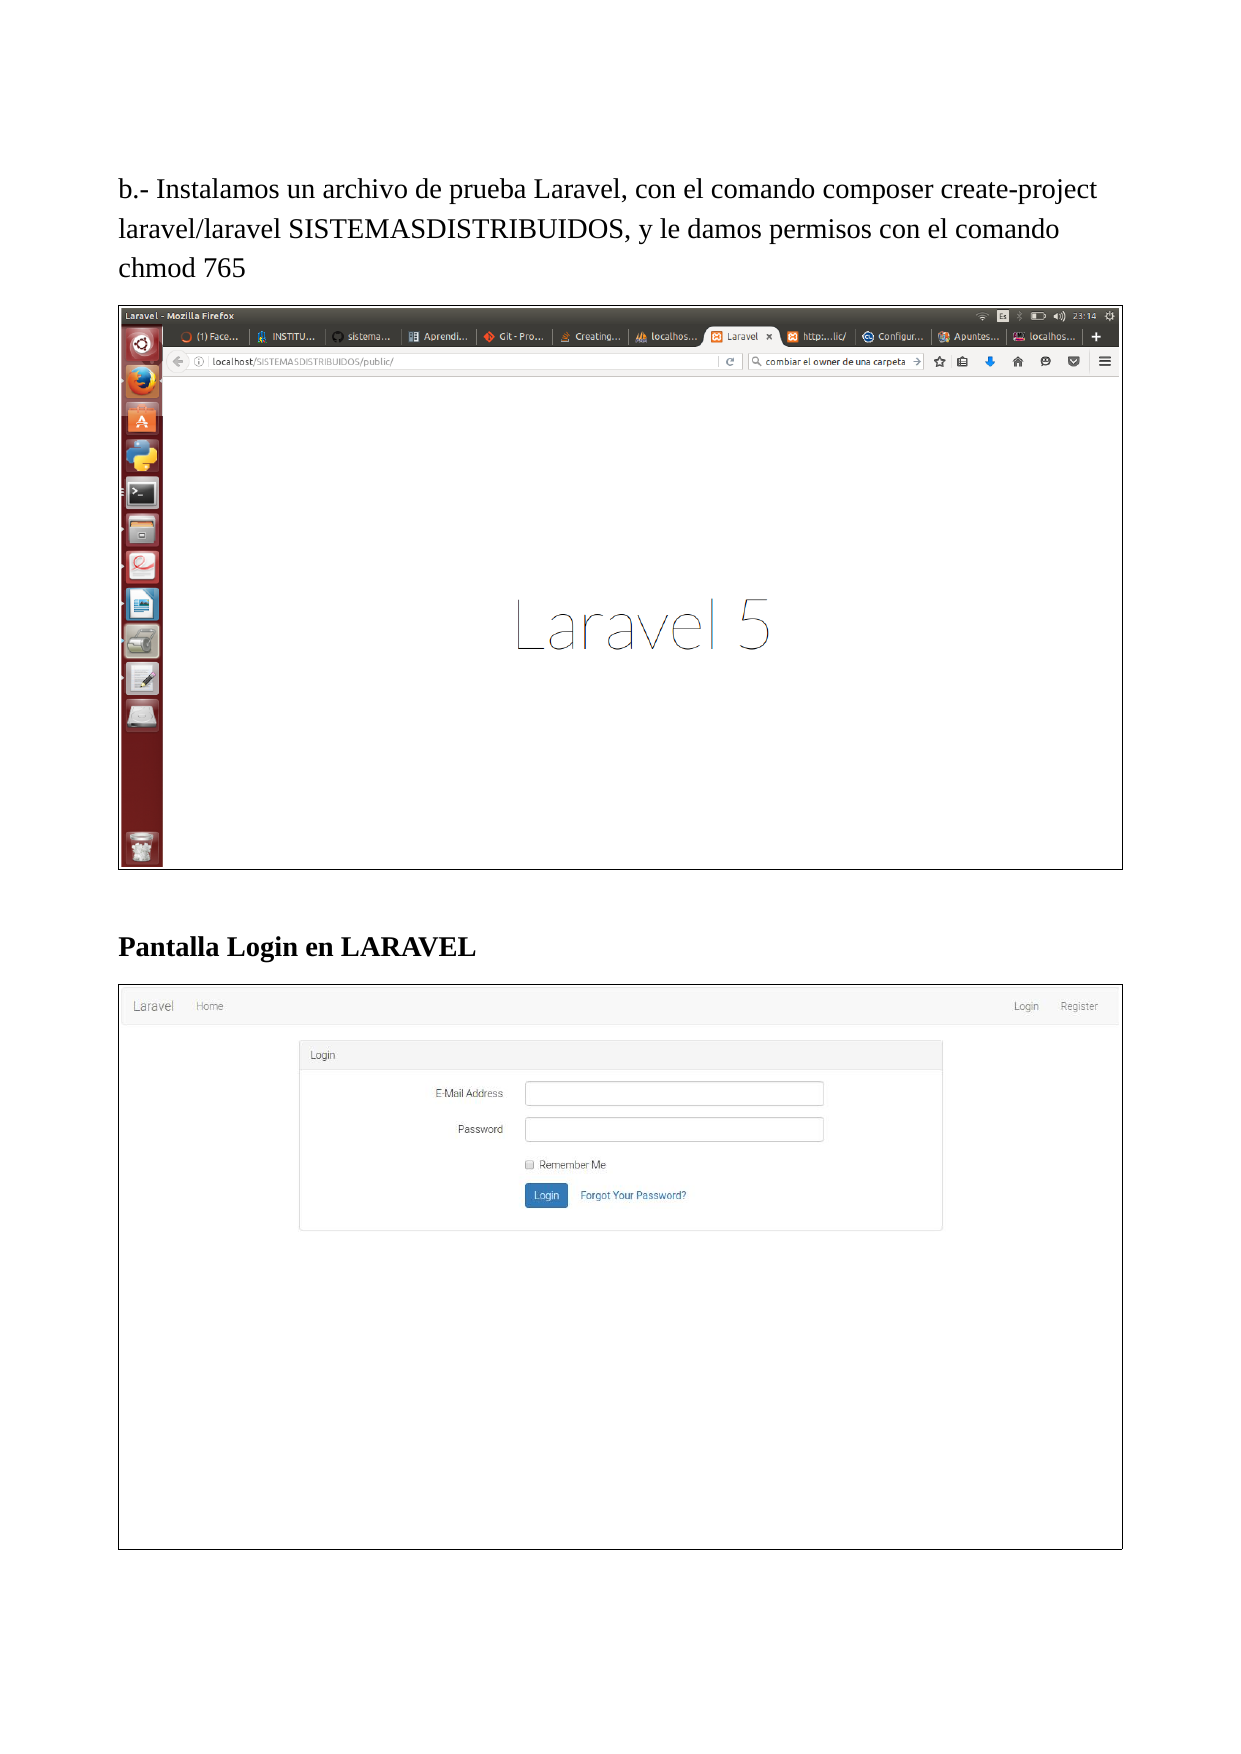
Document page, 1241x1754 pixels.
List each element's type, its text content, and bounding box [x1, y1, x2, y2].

picture [121, 308, 1119, 867]
picture [121, 987, 1119, 1546]
text b.- Instalamos un archivo de prueba Laravel, con el comando composer create-project laravel/laravel SISTEMASDISTRIBUIDOS, y le damos permisos con el comando chmod 765 [118, 172, 1122, 284]
text Pantalla Login en LARAVEL [118, 930, 1122, 963]
